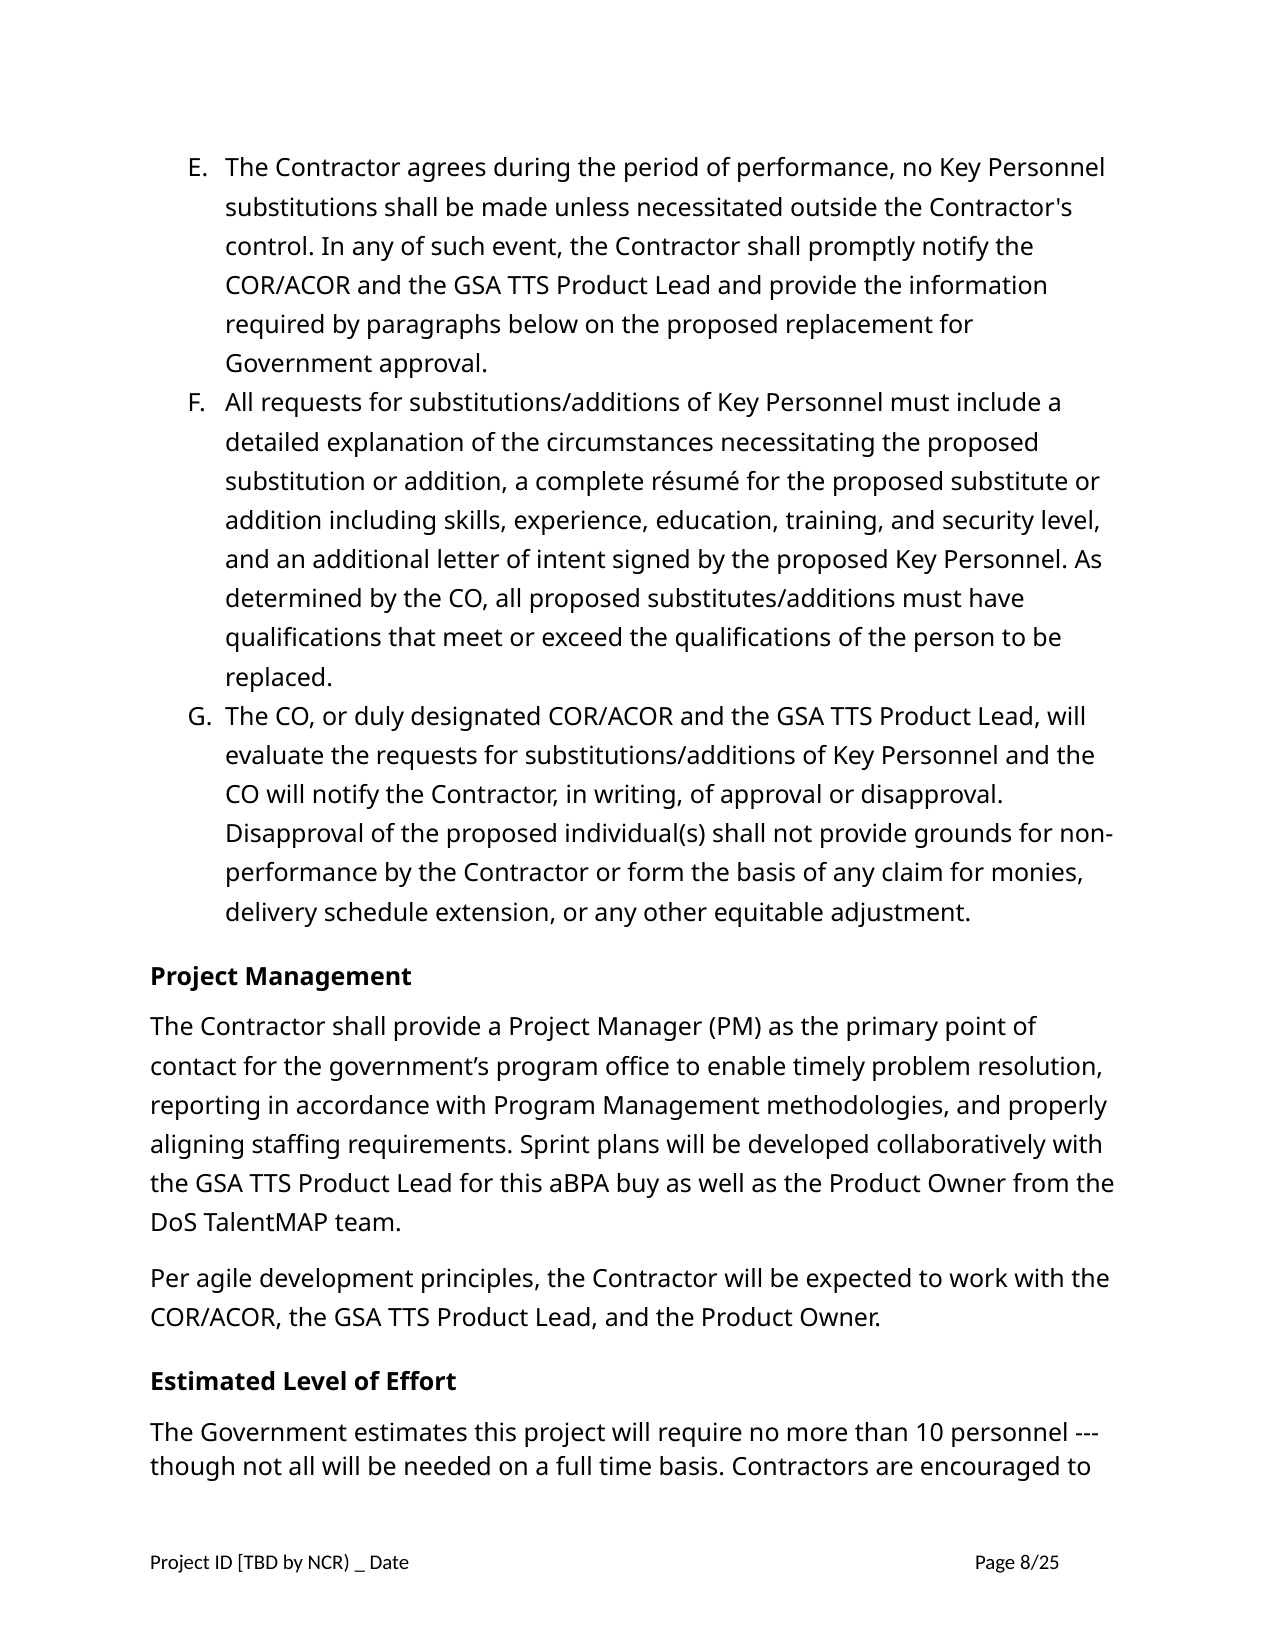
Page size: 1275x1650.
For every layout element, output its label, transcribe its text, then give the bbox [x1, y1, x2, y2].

list The Contractor agrees during the period of performance, no Key Personnel substitutions shall be made unless necessitated outside the Contractor's control. In any of such event, the Contractor shall promptly notify the COR/ACOR and the GSA TTS Product Lead and provide the information required by paragraphs below on the proposed replacement for Government approval. [187, 150, 1125, 380]
text Per agile development principles, the Contractor will be expected to work with the COR/ACOR, the GSA TTS Product Lead, and the Product Owner. [150, 1261, 1125, 1334]
text The Government estimates this project will require no more than 10 personnel --- though not all will be needed on a full time basis. Contractors are encouraged to [150, 1415, 1125, 1483]
text The Contractor shall provide a Project Manager (PM) as the primary point of contact for the government’s program office to enable timely problem resolution, reporting in accordance with Program Management methodologies, and properly aligning staffing requirements. Sprint plans will be developed collaboratively with the GSA TTS Product Lead for this aBPA buy as well as the Product Owner from the DoS TalentMAP team. [150, 1009, 1125, 1239]
list The CO, or duly designated COR/ACOR and the GSA TTS Product Lead, will evaluate the requests for substitutions/additions of Key Personnel and the CO will notify the Contractor, in writing, of approval or disapproval. Disapproval of the proposed individual(s) shall not provide grounds for non-performance by the Contractor or form the basis of any claim for monies, delivery schedule extension, or any other equitable adjustment. [187, 698, 1125, 928]
list All requests for substitutions/additions of Key Personnel must include a detailed explanation of the circumstances necessitating the proposed substitution or addition, a complete résumé for the proposed substitute or addition including skills, experience, education, training, and security level, and an additional letter of intent signed by the proposed Key Personnel. As determined by the CO, all proposed substitutes/additions must have qualifications that meet or exceed the qualifications of the person to be replaced. [187, 385, 1125, 693]
subtitle Estimated Level of Effort [150, 1364, 1125, 1398]
subtitle Project Management [150, 958, 1125, 992]
